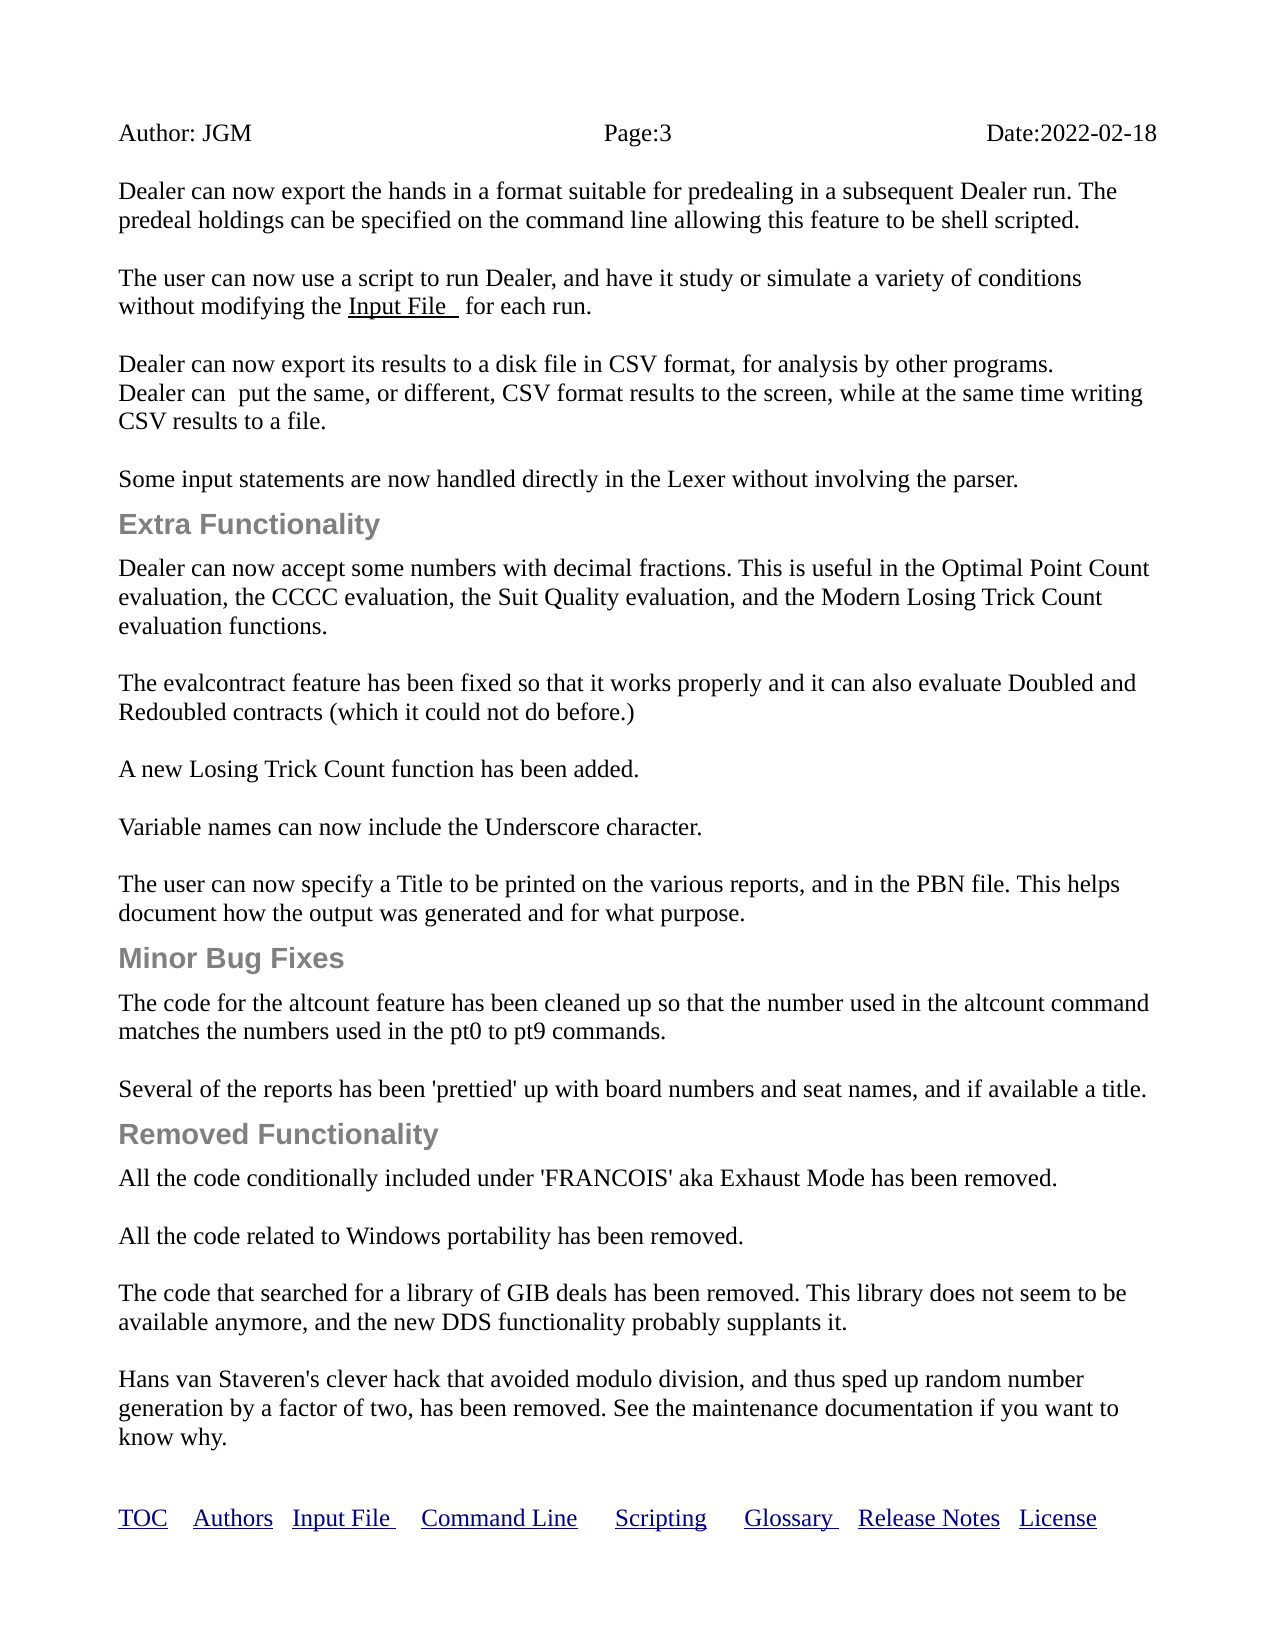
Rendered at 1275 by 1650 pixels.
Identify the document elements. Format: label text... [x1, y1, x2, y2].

text Dealer can now export its results to a disk file in CSV format, for analysis by other programs. [118, 349, 1157, 378]
text Some input statements are now handled directly in the Lexer without involving the parser. [118, 464, 1157, 493]
subtitle Extra Functionality [118, 507, 1157, 541]
text All the code related to Windows portability has been removed. [118, 1221, 1157, 1249]
subtitle Minor Bug Fixes [118, 942, 1157, 975]
text All the code conditionally included under 'FRANCOIS' aka Exhaust Mode has been removed. [118, 1163, 1157, 1192]
text The code that searched for a library of GIB deals has been removed. This library does not seem to be available anymore, and the new DDS functionality probably supplants it. [118, 1278, 1157, 1336]
text Dealer can now export the hands in a format suitable for predealing in a subsequent Dealer run. The predeal holdings can be specified on the command line allowing this feature to be shell scripted. [118, 176, 1157, 234]
text Variable names can now include the Underscore character. [118, 812, 1157, 841]
text Dealer can put the same, or different, CSV format results to the screen, while at the same time writing CSV results to a file. [118, 378, 1157, 435]
text Several of the reports has been 'prettied' up with board numbers and seat names, and if available a title. [118, 1074, 1157, 1103]
text Dealer can now accept some numbers with decimal fractions. This is useful in the Optimal Point Count evaluation, the CCCC evaluation, the Suit Quality evaluation, and the Modern Losing Trick Count evaluation functions. [118, 553, 1157, 639]
text The user can now specify a Title to be printed on the various reports, and in the PBN file. This helps document how the output was generated and for what purpose. [118, 869, 1157, 927]
text The code for the altcount feature has been cleaned up so that the number used in the altcount command matches the numbers used in the pt0 to pt9 commands. [118, 988, 1157, 1045]
subtitle Removed Functionality [118, 1117, 1157, 1151]
text The user can now use a script to run Dealer, and have it study or simulate a variety of conditions without modifying the Input File for each run. [118, 263, 1157, 320]
text The evalcontract feature has been fixed so that it works properly and it can also evaluate Doubled and Redoubled contracts (which it could not do before.) [118, 668, 1157, 726]
text Hans van Staveren's clever hack that avoided modulo division, and thus sped up random number generation by a factor of two, has been removed. See the maintenance documentation if you want to know why. [118, 1364, 1157, 1451]
text A new Losing Trick Count function has been added. [118, 754, 1157, 783]
